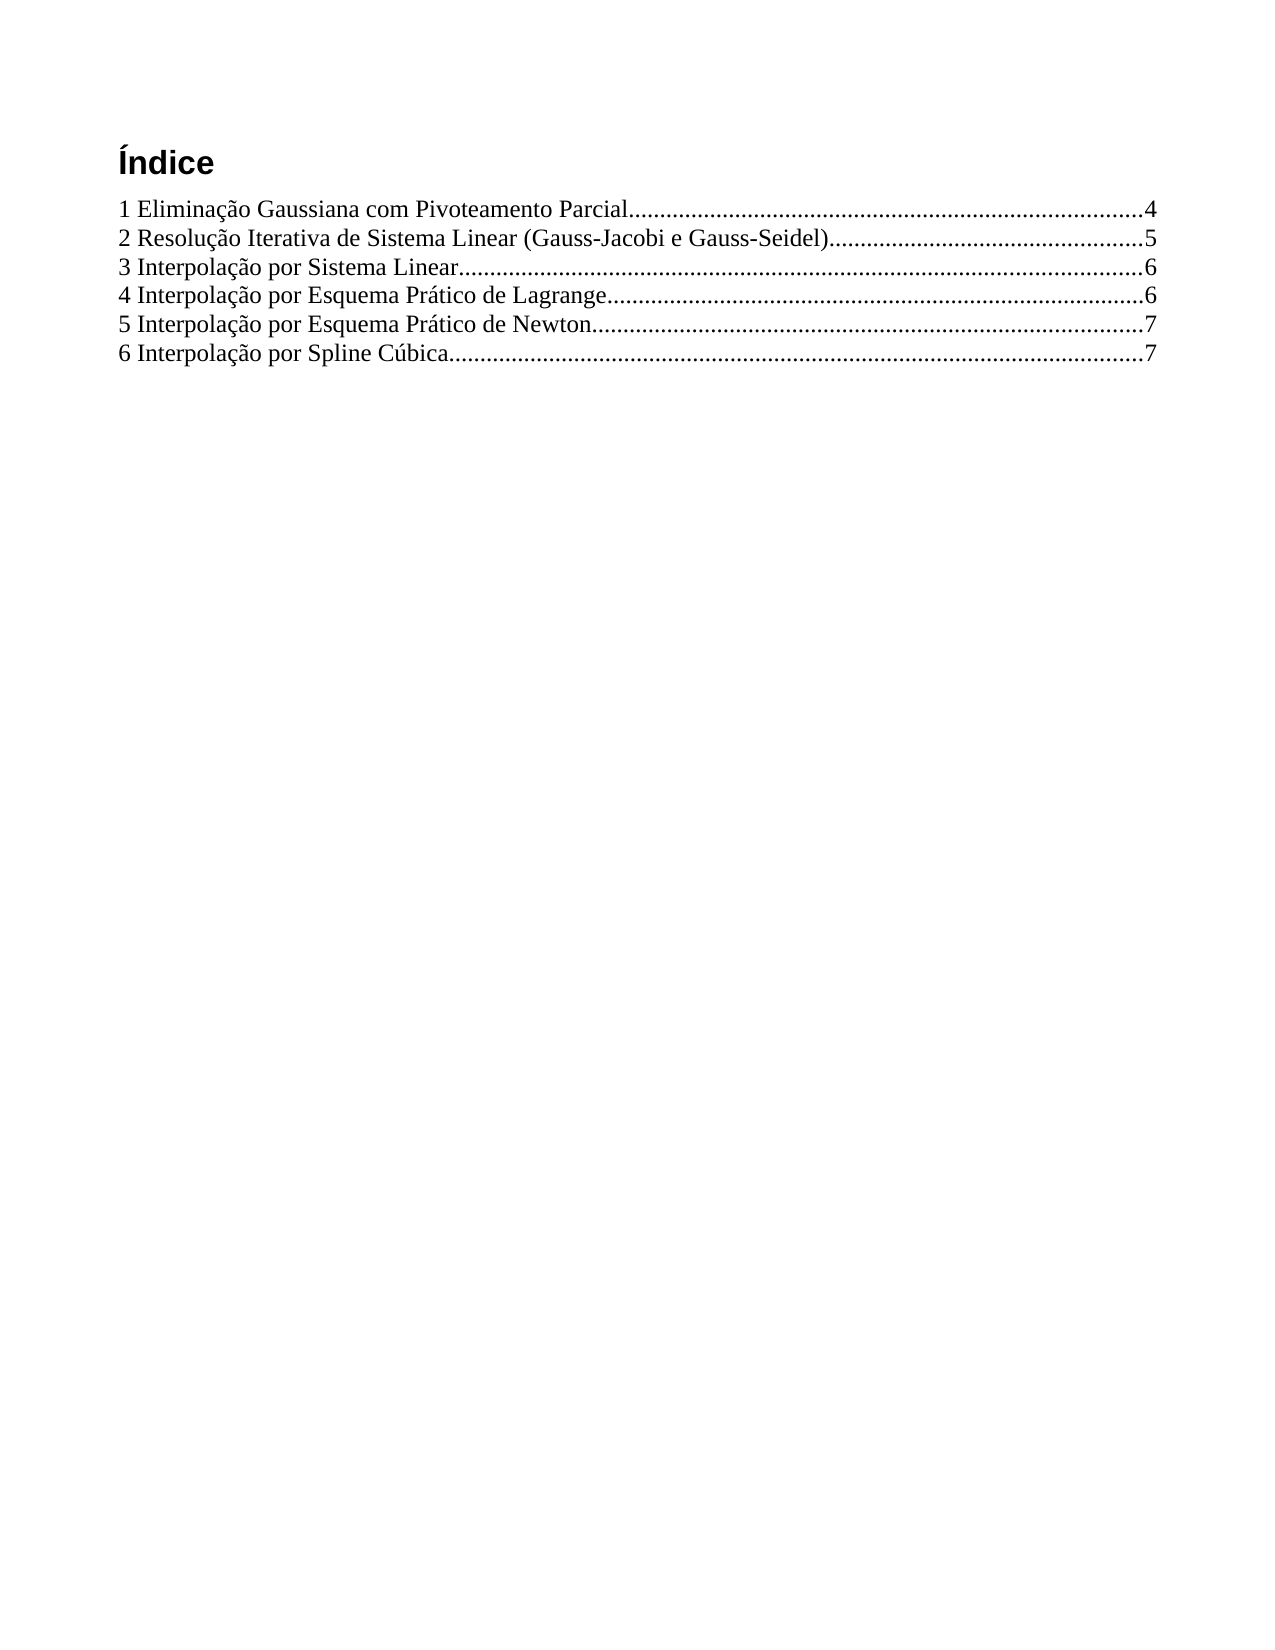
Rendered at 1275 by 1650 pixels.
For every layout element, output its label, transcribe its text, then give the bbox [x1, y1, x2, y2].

text 4 Interpolação por Esquema Prático de Lagrange 6 [118, 280, 1157, 309]
subtitle Índice [118, 143, 1157, 182]
text 2 Resolução Iterativa de Sistema Linear (Gauss-Jacobi e Gauss-Seidel) 5 [118, 223, 1157, 252]
text 1 Eliminação Gaussiana com Pivoteamento Parcial 4 [118, 194, 1157, 223]
text 6 Interpolação por Spline Cúbica 7 [118, 338, 1157, 367]
text 3 Interpolação por Sistema Linear 6 [118, 252, 1157, 280]
text 5 Interpolação por Esquema Prático de Newton 7 [118, 309, 1157, 338]
